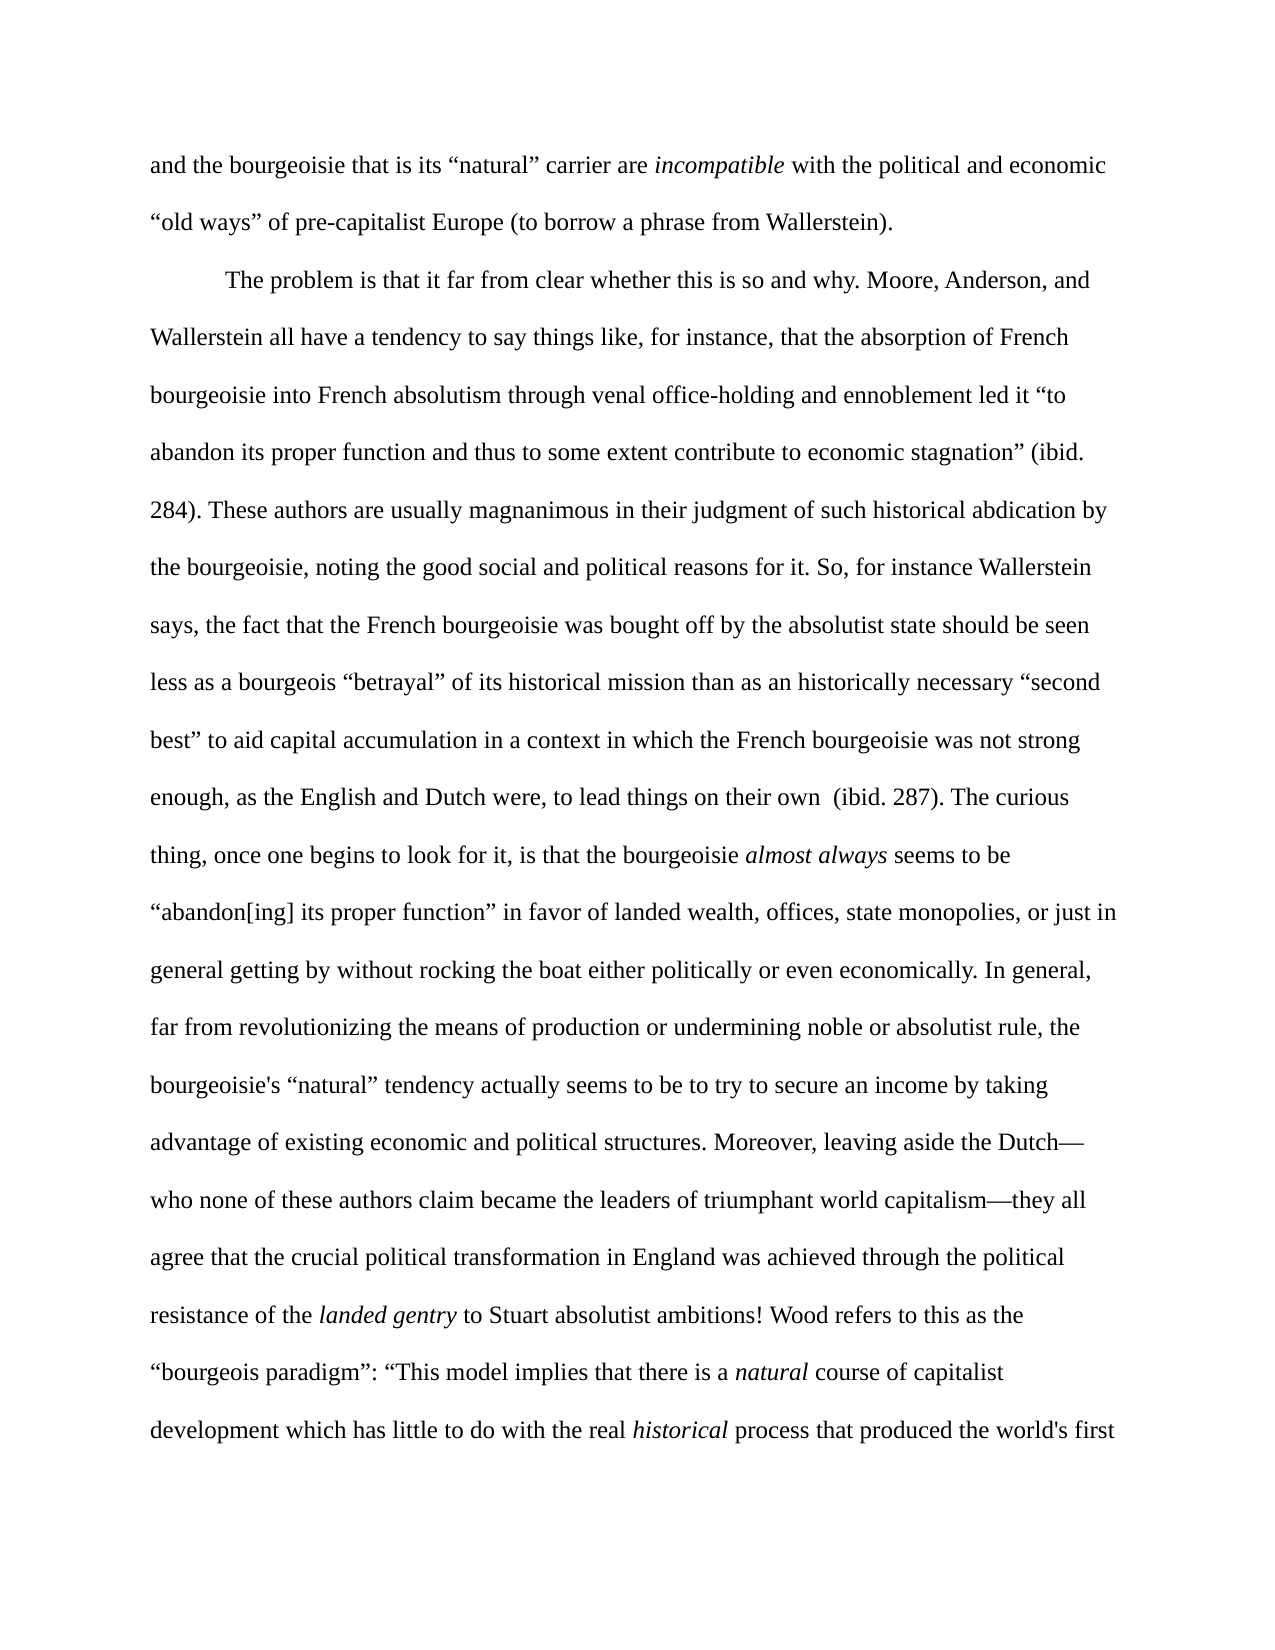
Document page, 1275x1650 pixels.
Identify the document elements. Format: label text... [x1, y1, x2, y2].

text and the bourgeoisie that is its “natural” carrier are incompatible with the political and economic “old ways” of pre-capitalist Europe (to borrow a phrase from Wallerstein). [150, 150, 1125, 236]
text The problem is that it far from clear whether this is so and why. Moore, Anderson, and Wallerstein all have a tendency to say things like, for instance, that the absorption of French bourgeoisie into French absolutism through venal office-holding and ennoblement led it “to abandon its proper function and thus to some extent contribute to economic stagnation” (ibid. 284). These authors are usually magnanimous in their judgment of such historical abdication by the bourgeoisie, noting the good social and political reasons for it. So, for instance Wallerstein says, the fact that the French bourgeoisie was bought off by the absolutist state should be seen less as a bourgeois “betrayal” of its historical mission than as an historically necessary “second best” to aid capital accumulation in a context in which the French bourgeoisie was not strong enough, as the English and Dutch were, to lead things on their own (ibid. 287). The curious thing, once one begins to look for it, is that the bourgeoisie almost always seems to be “abandon[ing] its proper function” in favor of landed wealth, offices, state monopolies, or just in general getting by without rocking the boat either politically or even economically. In general, far from revolutionizing the means of production or undermining noble or absolutist rule, the bourgeoisie's “natural” tendency actually seems to be to try to secure an income by taking advantage of existing economic and political structures. Moreover, leaving aside the Dutch—who none of these authors claim became the leaders of triumphant world capitalism—they all agree that the crucial political transformation in England was achieved through the political resistance of the landed gentry to Stuart absolutist ambitions! Wood refers to this as the “bourgeois paradigm”: “This model implies that there is a natural course of capitalist development which has little to do with the real historical process that produced the world's first [150, 265, 1125, 1444]
